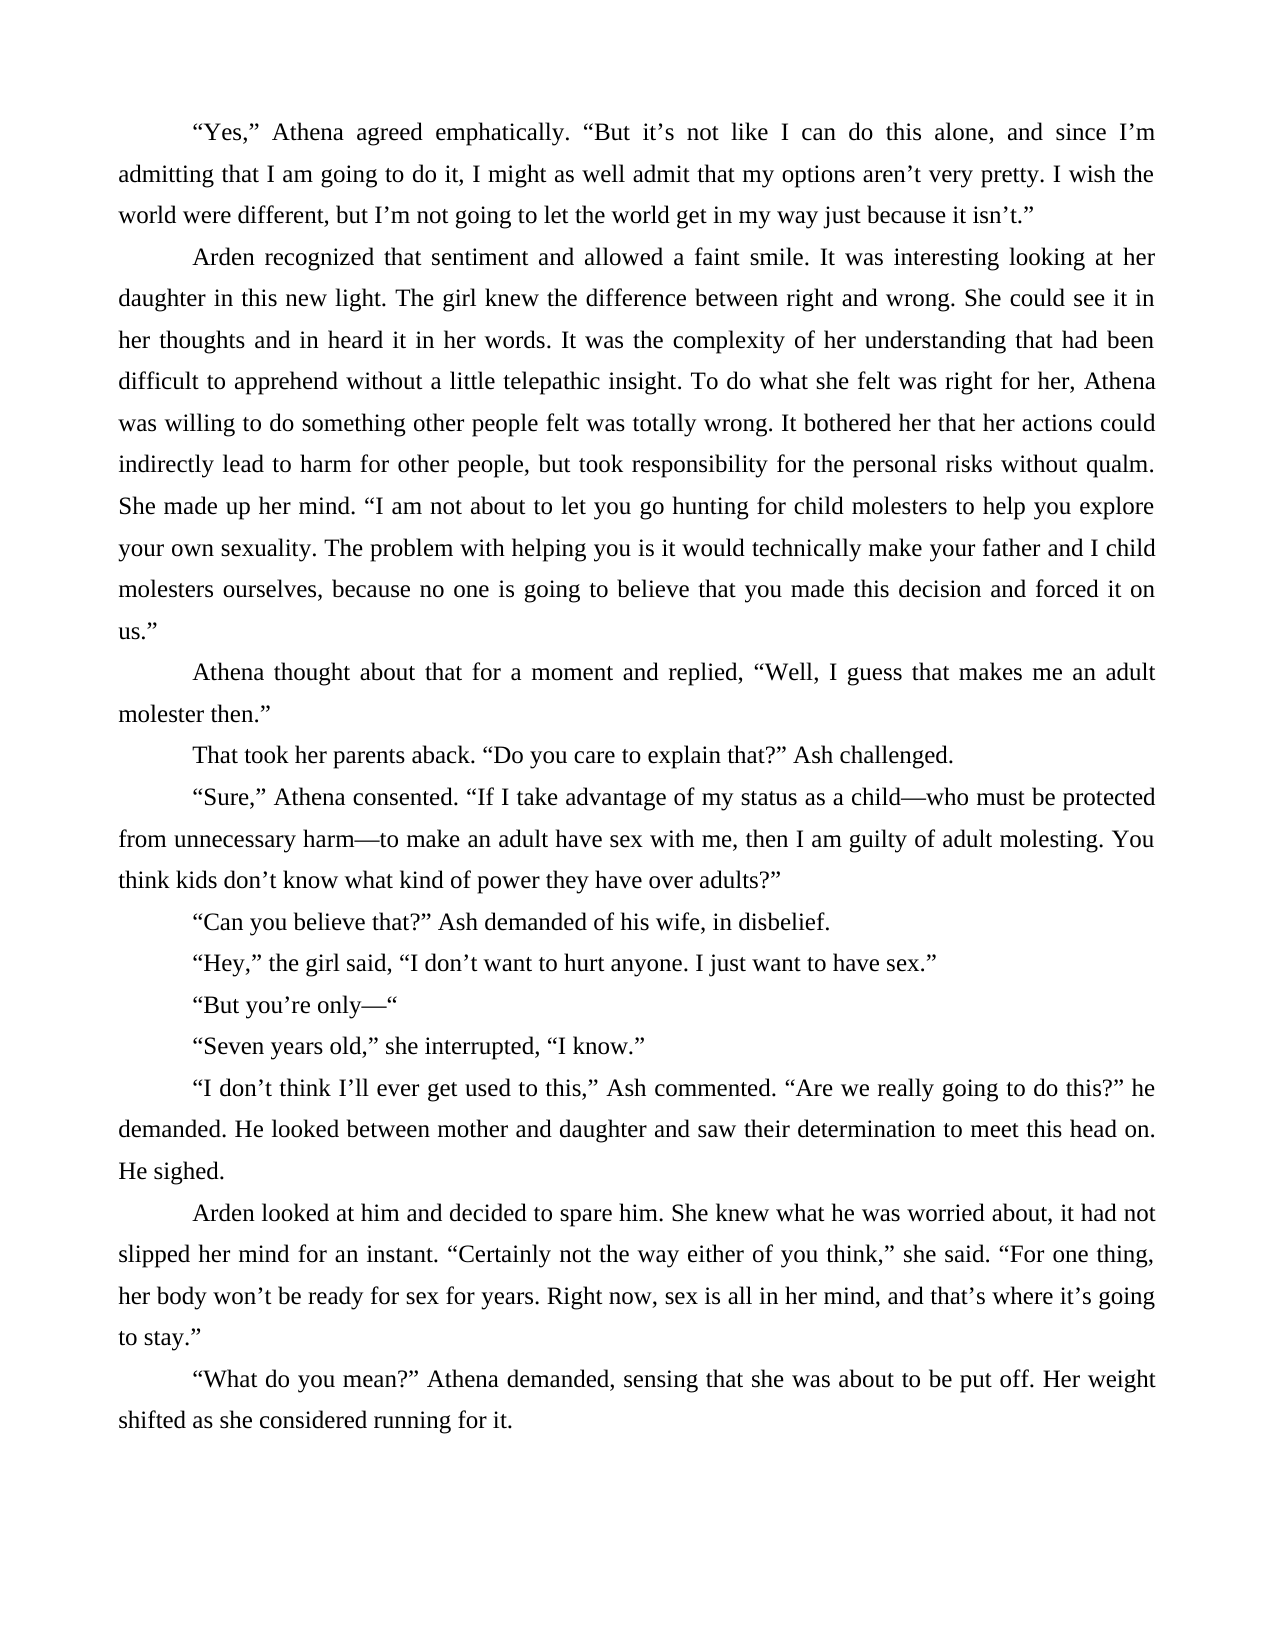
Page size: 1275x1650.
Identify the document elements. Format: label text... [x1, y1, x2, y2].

text “I don’t think I’ll ever get used to this,” Ash commented. “Are we really going to do this?” he demanded. He looked between mother and daughter and saw their determination to meet this head on. He sighed. [118, 1074, 1157, 1185]
text Athena thought about that for a moment and replied, “Well, I guess that makes me an adult molester then.” [118, 658, 1157, 728]
text “What do you mean?” Athena demanded, sensing that she was about to be put off. Her weight shifted as she considered running for it. [118, 1365, 1157, 1434]
text That took her parents aback. “Do you care to explain that?” Ash challenged. [118, 742, 1157, 769]
text “Can you believe that?” Ash demanded of his wife, in disbelief. [118, 908, 1157, 936]
text “But you’re only—“ [118, 991, 1157, 1019]
text Arden looked at him and decided to spare him. She knew what he was worried about, it had not slipped her mind for an instant. “Certainly not the way either of you think,” she said. “For one thing, her body won’t be ready for sex for years. Right now, sex is all in her mind, and that’s where it’s going to stay.” [118, 1199, 1157, 1351]
text “Yes,” Athena agreed emphatically. “But it’s not like I can do this alone, and since I’m admitting that I am going to do it, I might as well admit that my options aren’t very pretty. I wish the world were different, but I’m not going to let the world get in my way just because it isn’t.” [118, 118, 1157, 229]
text “Sure,” Athena consented. “If I take advantage of my status as a child—who must be protected from unnecessary harm—to make an adult have sex with me, then I am guilty of adult molesting. You think kids don’t know what kind of power they have over adults?” [118, 783, 1157, 894]
text “Hey,” the girl said, “I don’t want to hurt anyone. I just want to have sex.” [118, 949, 1157, 977]
text Arden recognized that sentiment and allowed a faint smile. It was interesting looking at her daughter in this new light. The girl knew the difference between right and wrong. She could see it in her thoughts and in heard it in her words. It was the complexity of her understanding that had been difficult to apprehend without a little telepathic insight. To do what she felt was right for her, Athena was willing to do something other people felt was totally wrong. It bothered her that her actions could indirectly lead to harm for other people, but took responsibility for the personal risks without qualm. She made up her mind. “I am not about to let you go hunting for child molesters to help you explore your own sexuality. The problem with helping you is it would technically make your father and I child molesters ourselves, because no one is going to believe that you made this decision and forced it on us.” [118, 243, 1157, 644]
text “Seven years old,” she interrupted, “I know.” [118, 1032, 1157, 1060]
